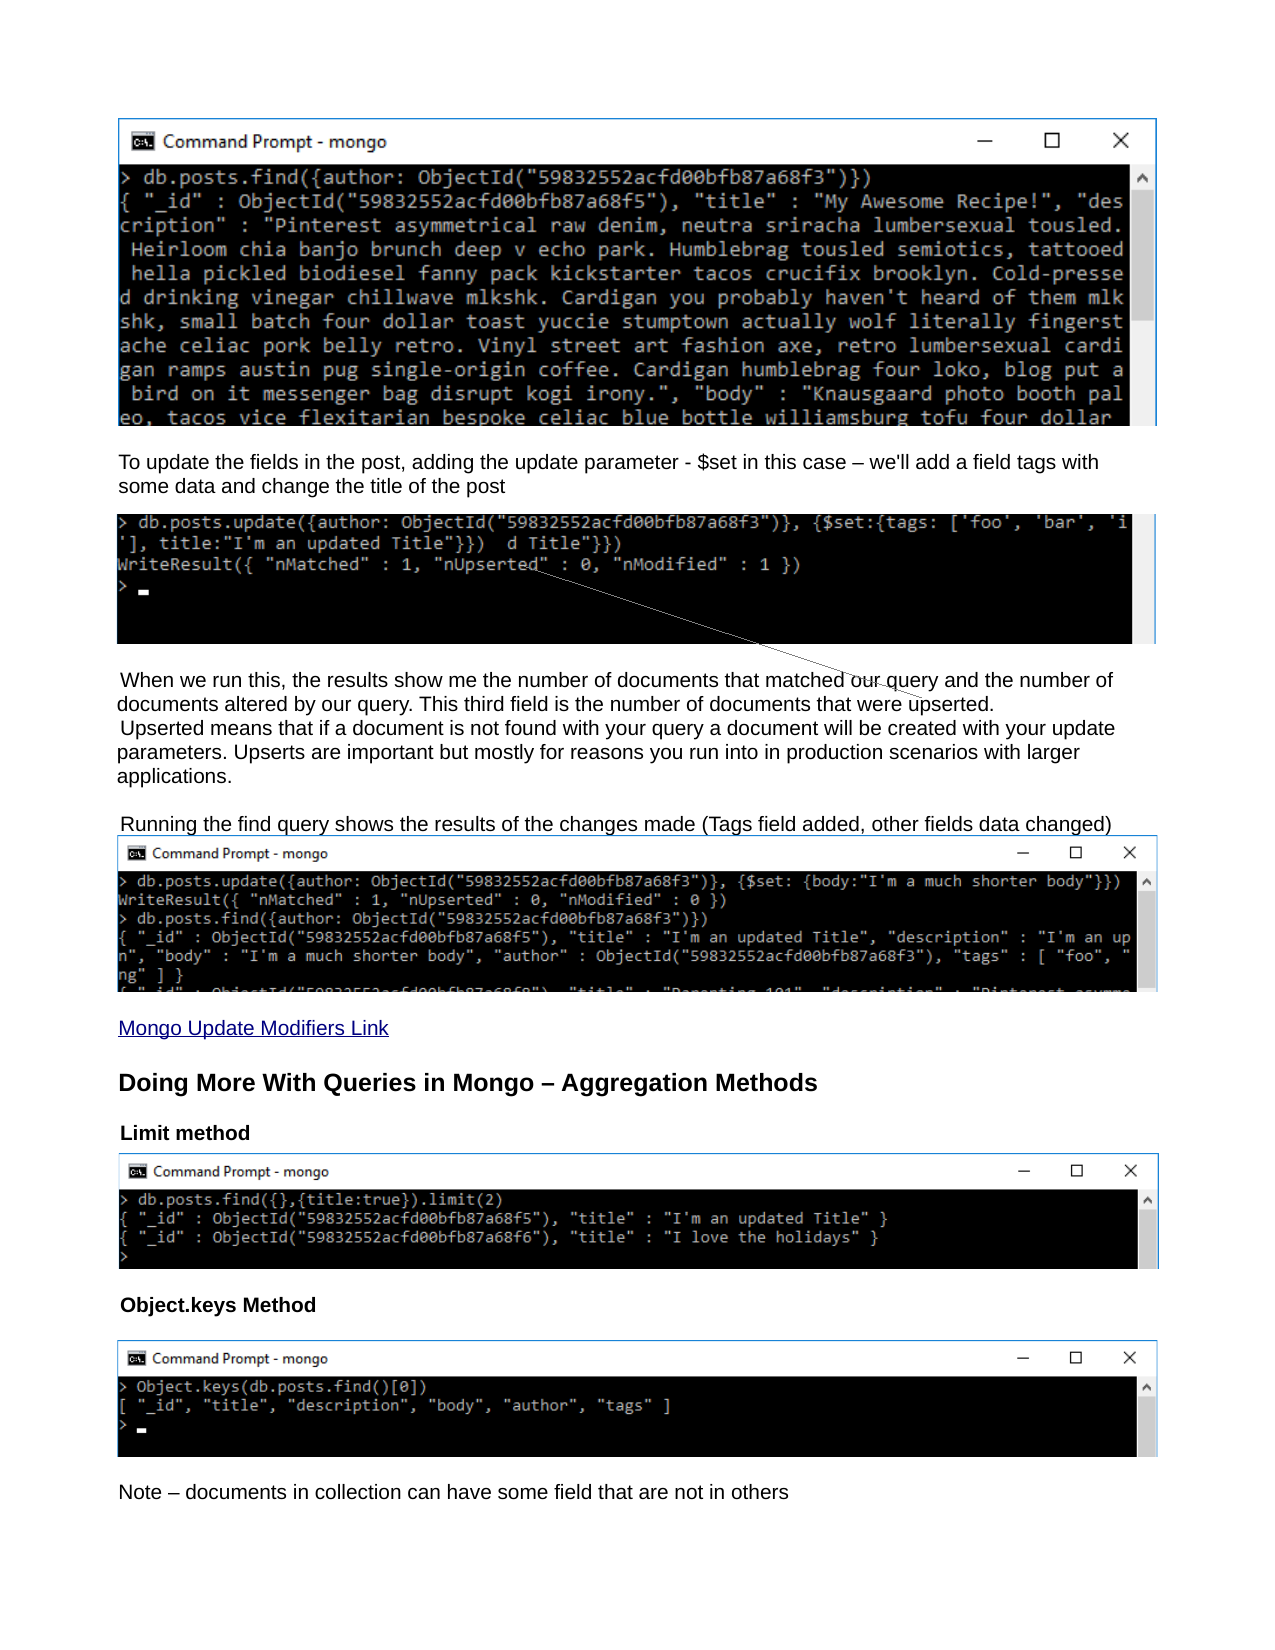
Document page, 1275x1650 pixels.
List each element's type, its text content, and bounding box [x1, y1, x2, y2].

text Upserted means that if a document is not found with your query a document will be created with your update parameters. Upserts are important but mostly for reasons you run into in production scenarios with larger applications. [117, 716, 1157, 787]
picture [118, 118, 1157, 426]
text When we run this, the results show me the number of documents that matched our query and the number of documents altered by our query. This third field is the number of documents that were upserted. [117, 668, 1157, 716]
text Limit method [117, 1121, 1157, 1145]
text Object.keys Method [117, 1293, 1157, 1317]
picture [116, 514, 1156, 644]
text To update the fields in the post, adding the update parameter - $set in this case – we'll add a field tags with some data and change the title of the post [118, 449, 1157, 497]
text Mongo Update Modifiers Link [118, 1015, 1157, 1039]
text Running the find query shows the results of the changes made (Tags field added, other fields data changed) [117, 811, 1157, 835]
subtitle Doing More With Queries in Mongo – Aggregation Methods [118, 1068, 1157, 1097]
text Note – documents in collection can have some field that are not in others [118, 1480, 1157, 1504]
